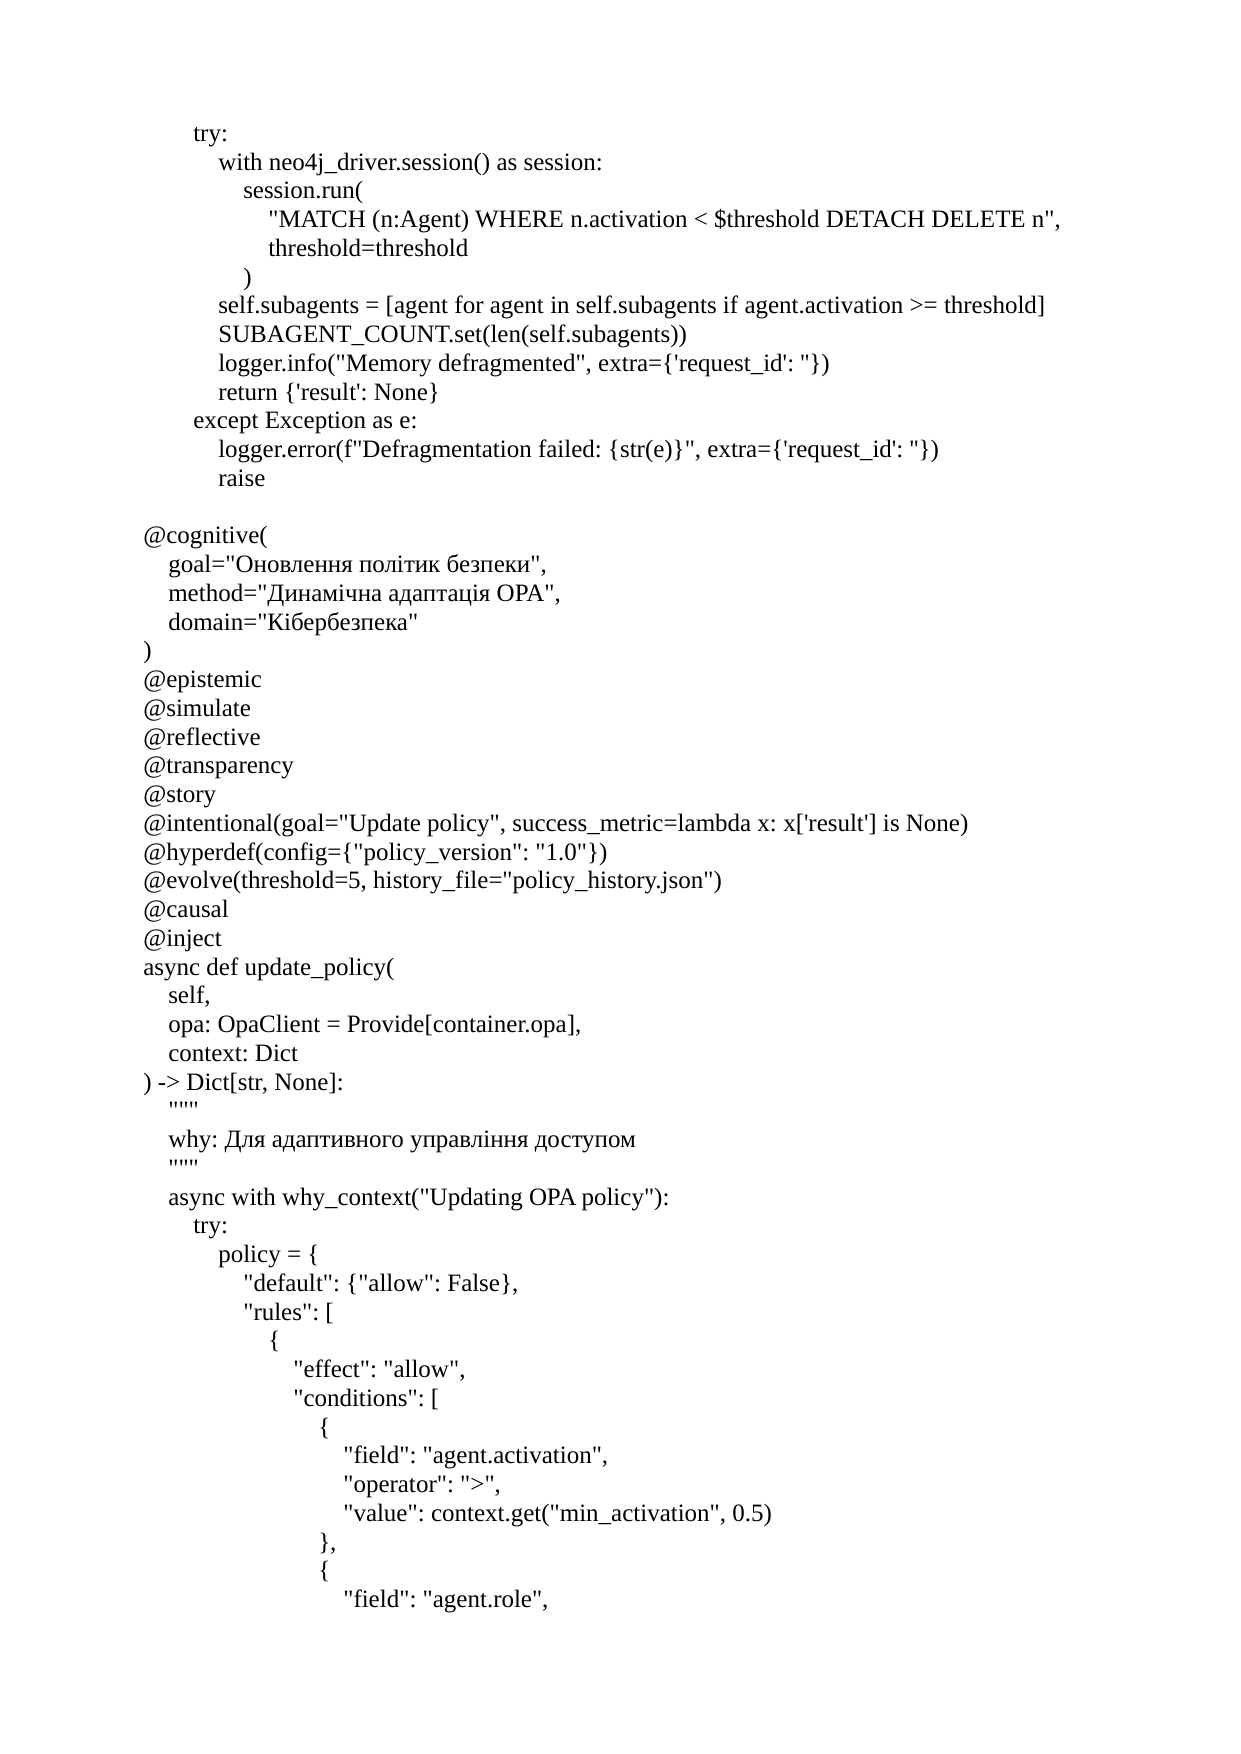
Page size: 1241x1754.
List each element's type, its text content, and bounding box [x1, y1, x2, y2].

text try: [118, 118, 1122, 147]
text SUBAGENT_COUNT.set(len(self.subagents)) [118, 319, 1122, 348]
text @evolve(threshold=5, history_file="policy_history.json") [118, 866, 1122, 894]
text self, [118, 981, 1122, 1009]
text @story [118, 779, 1122, 808]
text @epistemic [118, 664, 1122, 693]
text "MATCH (n:Agent) WHERE n.activation < $threshold DETACH DELETE n", [118, 204, 1122, 233]
text @intentional(goal="Update policy", success_metric=lambda x: x['result'] is None) [118, 808, 1122, 837]
text except Exception as e: [118, 406, 1122, 434]
text """ [118, 1096, 1122, 1124]
text "field": "agent.activation", [118, 1441, 1122, 1469]
text "effect": "allow", [118, 1354, 1122, 1383]
text @hyperdef(config={"policy_version": "1.0"}) [118, 837, 1122, 866]
text threshold=threshold [118, 233, 1122, 262]
text session.run( [118, 176, 1122, 204]
text }, [118, 1527, 1122, 1556]
text why: Для адаптивного управління доступом [118, 1124, 1122, 1153]
text domain="Кібербезпека" [118, 607, 1122, 636]
text { [118, 1412, 1122, 1441]
text goal="Оновлення політик безпеки", [118, 549, 1122, 578]
text logger.info("Memory defragmented", extra={'request_id': ''}) [118, 348, 1122, 377]
text "value": context.get("min_activation", 0.5) [118, 1498, 1122, 1527]
text opa: OpaClient = Provide[container.opa], [118, 1009, 1122, 1038]
text self.subagents = [agent for agent in self.subagents if agent.activation >= threshold] [118, 291, 1122, 319]
text @reflective [118, 722, 1122, 751]
text @cognitive( [118, 521, 1122, 549]
text context: Dict [118, 1038, 1122, 1067]
text @transparency [118, 751, 1122, 779]
text ) -> Dict[str, None]: [118, 1067, 1122, 1096]
text method="Динамічна адаптація OPA", [118, 578, 1122, 607]
text raise [118, 463, 1122, 492]
text with neo4j_driver.session() as session: [118, 147, 1122, 176]
text { [118, 1326, 1122, 1354]
text { [118, 1556, 1122, 1584]
text try: [118, 1211, 1122, 1239]
text """ [118, 1153, 1122, 1182]
text async def update_policy( [118, 952, 1122, 981]
text "operator": ">", [118, 1469, 1122, 1498]
text @simulate [118, 693, 1122, 722]
text "default": {"allow": False}, [118, 1268, 1122, 1297]
text ) [118, 636, 1122, 664]
text policy = { [118, 1239, 1122, 1268]
text @causal [118, 894, 1122, 923]
text @inject [118, 923, 1122, 952]
text async with why_context("Updating OPA policy"): [118, 1182, 1122, 1211]
text "field": "agent.role", [118, 1584, 1122, 1613]
text "rules": [ [118, 1297, 1122, 1326]
text ) [118, 262, 1122, 291]
text "conditions": [ [118, 1383, 1122, 1412]
text return {'result': None} [118, 377, 1122, 406]
text logger.error(f"Defragmentation failed: {str(e)}", extra={'request_id': ''}) [118, 434, 1122, 463]
